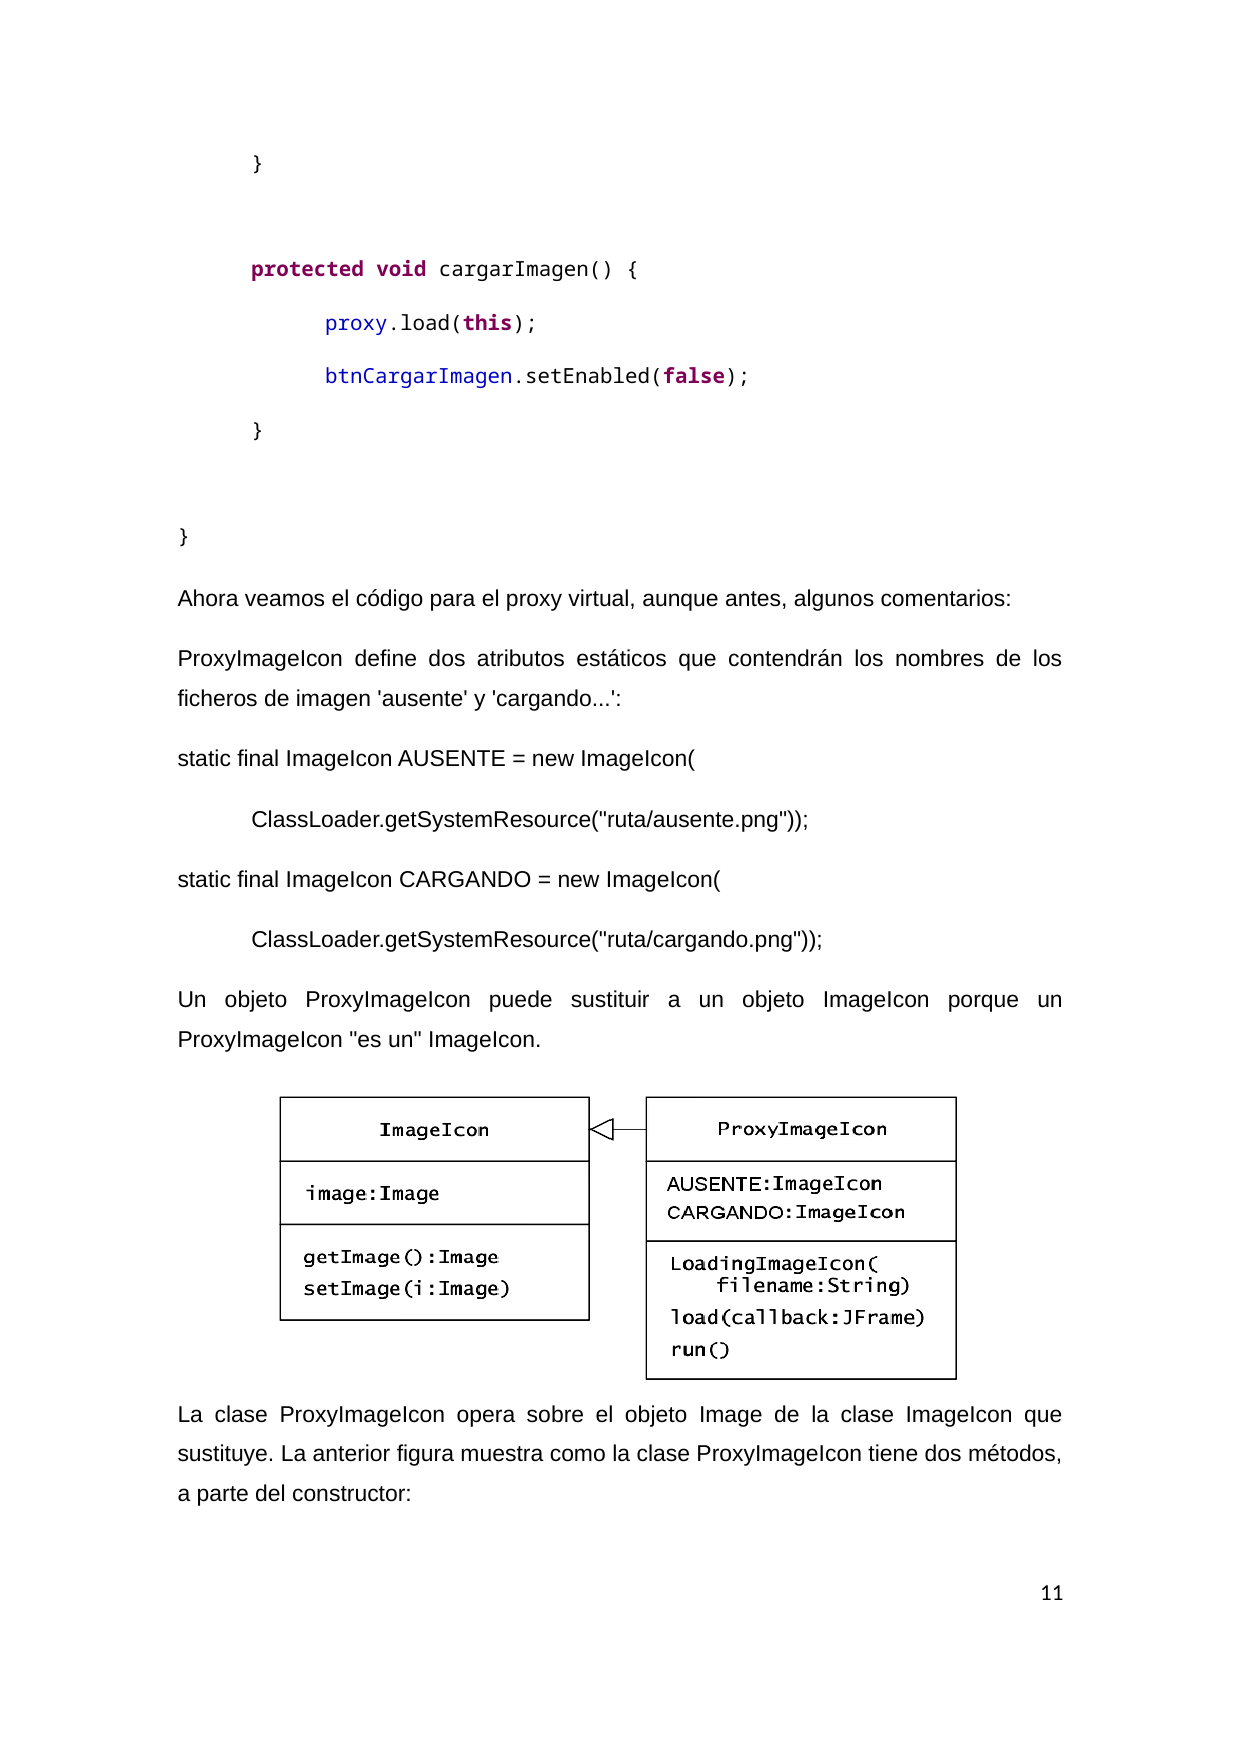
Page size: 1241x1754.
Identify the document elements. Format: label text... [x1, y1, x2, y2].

text btnCargarImagen.setEnabled(false); [177, 361, 1063, 390]
text static final ImageIcon AUSENTE = new ImageIcon( [177, 745, 1063, 772]
text protected void cargarImagen() { [177, 254, 1063, 283]
text La clase ProxyImageIcon opera sobre el objeto Image de la clase ImageIcon que sustituye. La anterior figura muestra como la clase ProxyImageIcon tiene dos métodos, a parte del constructor: [177, 1086, 1063, 1506]
text ClassLoader.getSystemResource("ruta/cargando.png")); [177, 926, 1063, 952]
text Un objeto ProxyImageIcon puede sustituir a un objeto ImageIcon porque un ProxyImageIcon "es un" ImageIcon. [177, 986, 1063, 1052]
text proxy.load(this); [177, 308, 1063, 336]
text static final ImageIcon CARGANDO = new ImageIcon( [177, 866, 1063, 892]
text } [177, 522, 1063, 550]
text Ahora veamos el código para el proxy virtual, aunque antes, algunos comentarios: [177, 585, 1063, 611]
text ProxyImageIcon define dos atributos estáticos que contendrán los nombres de los ficheros de imagen 'ausente' y 'cargando...': [177, 645, 1063, 711]
text ClassLoader.getSystemResource("ruta/ausente.png")); [177, 806, 1063, 832]
picture [273, 1086, 967, 1388]
text } [177, 148, 1063, 176]
text } [177, 415, 1063, 443]
